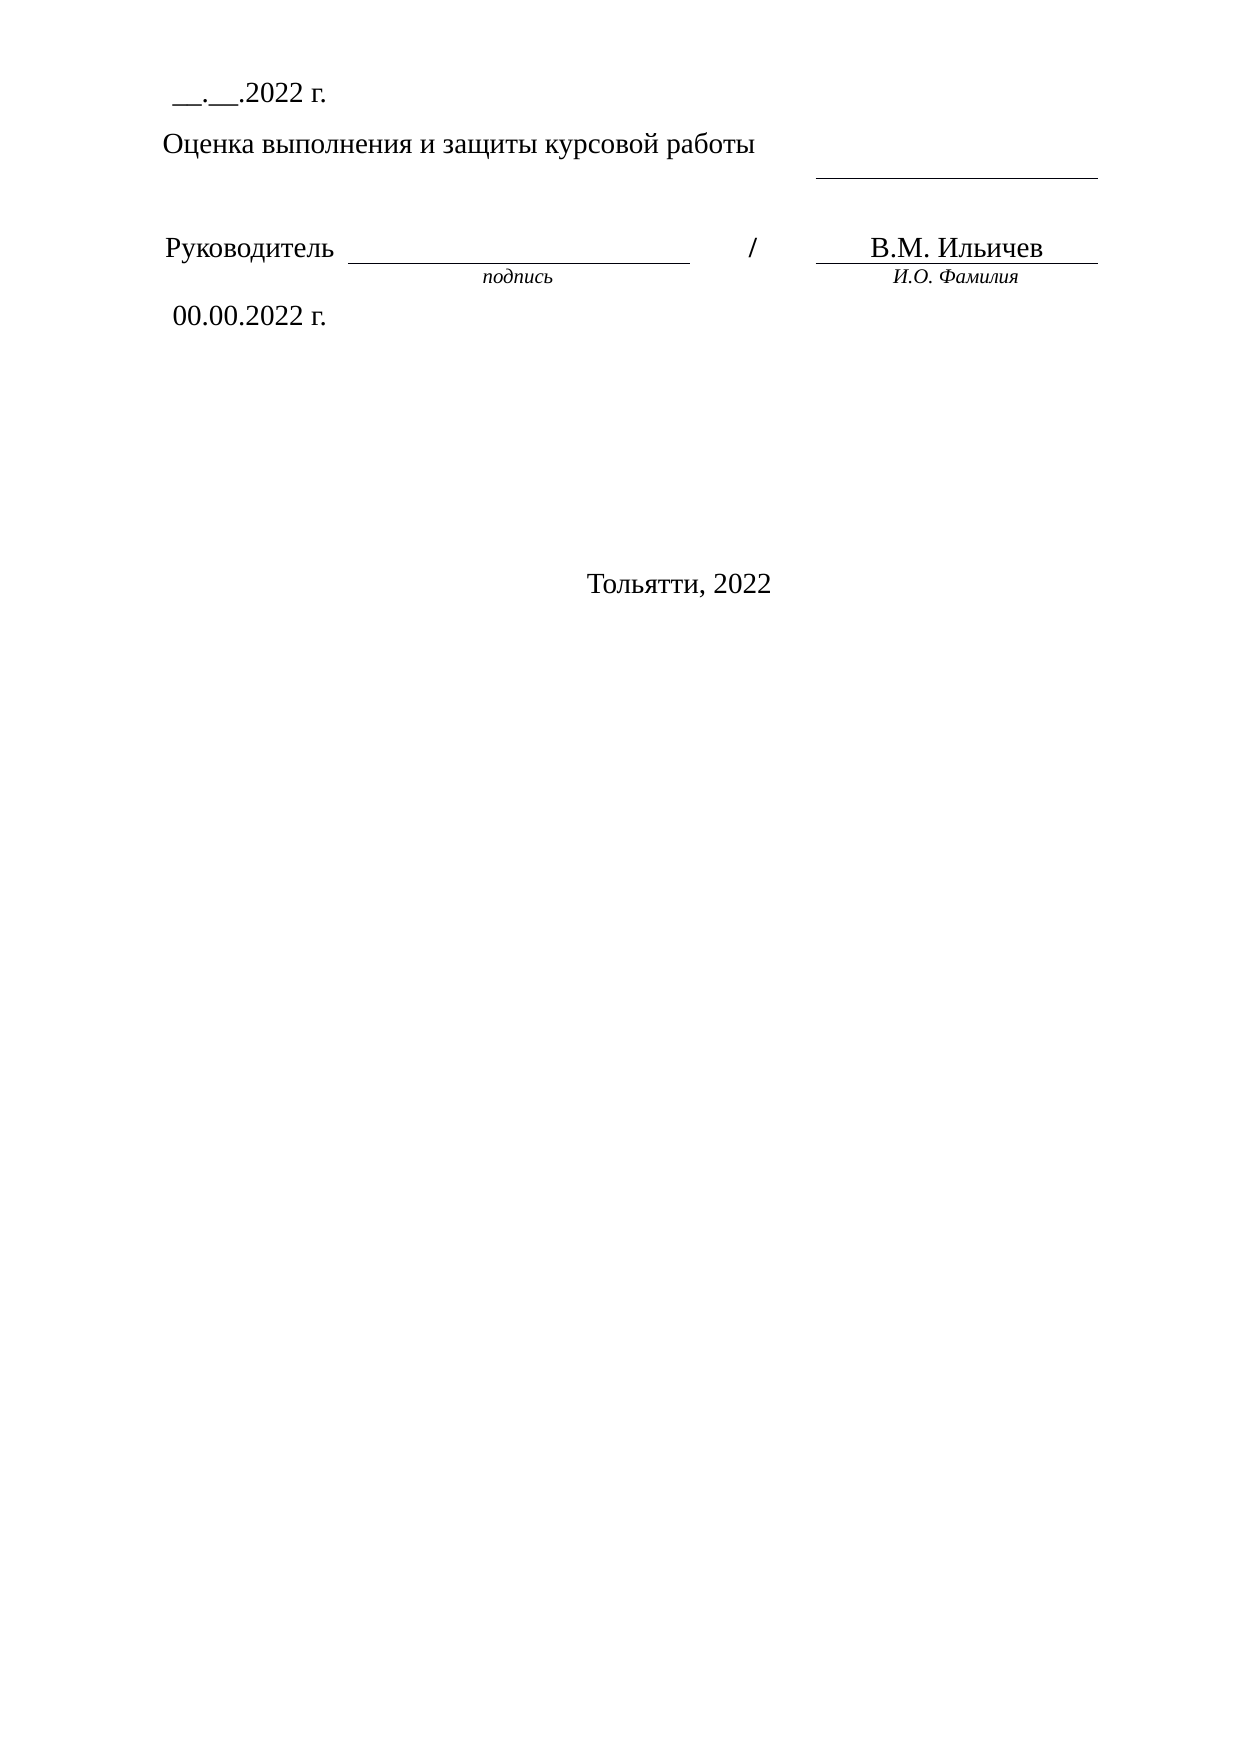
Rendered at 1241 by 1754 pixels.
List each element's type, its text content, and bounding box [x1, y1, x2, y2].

table_cell [690, 75, 816, 127]
table_cell [816, 298, 1098, 331]
table_cell И.О. Фамилия [816, 264, 1098, 298]
text Тольятти, 2022 [177, 566, 1181, 600]
table_cell [816, 127, 1098, 178]
table_cell [690, 298, 816, 331]
table_cell / [690, 230, 816, 263]
table_cell [690, 263, 816, 298]
table_cell __.__.2022 г. [151, 75, 348, 127]
table_cell Оценка выполнения и защиты курсовой работы [151, 127, 816, 178]
table_cell [816, 75, 1098, 127]
table_cell В.М. Ильичев [816, 230, 1098, 263]
table_cell [348, 230, 690, 263]
table_cell [348, 298, 690, 331]
table_cell [816, 179, 1098, 230]
table_cell [151, 178, 816, 230]
table_cell [151, 263, 348, 298]
table_cell подпись [348, 264, 690, 298]
table_cell 00.00.2022 г. [151, 298, 348, 331]
table_cell Руководитель [151, 230, 348, 263]
table_cell [348, 75, 690, 127]
